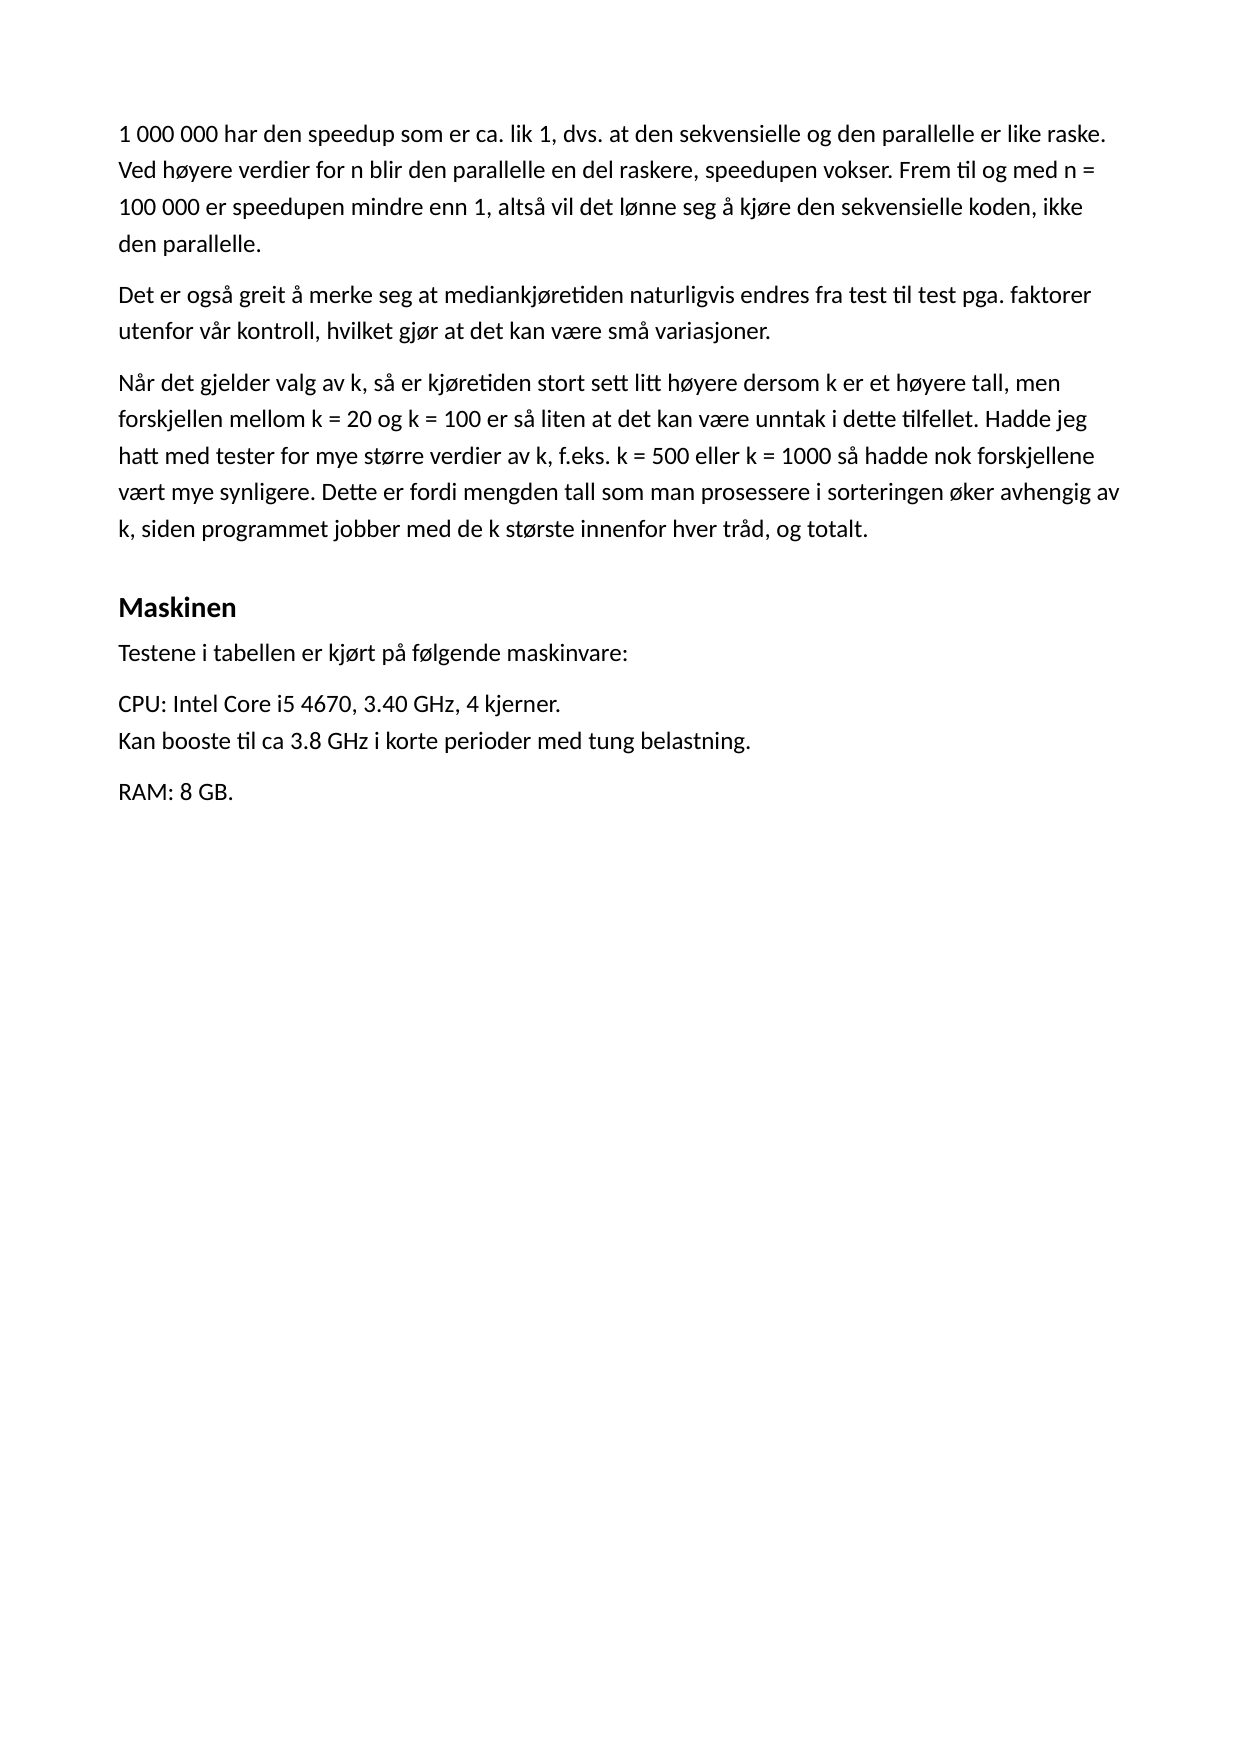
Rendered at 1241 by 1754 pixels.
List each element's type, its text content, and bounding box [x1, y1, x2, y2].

text Testene i tabellen er kjørt på følgende maskinvare: [118, 637, 1122, 668]
text 1 000 000 har den speedup som er ca. lik 1, dvs. at den sekvensielle og den parallelle er like raske. Ved høyere verdier for n blir den parallelle en del raskere, speedupen vokser. Frem til og med n = 100 000 er speedupen mindre enn 1, altså vil det lønne seg å kjøre den sekvensielle koden, ikke den parallelle. [118, 118, 1122, 258]
text CPU: Intel Core i5 4670, 3.40 GHz, 4 kjerner. Kan booste til ca 3.8 GHz i korte perioder med tung belastning. [118, 688, 1122, 755]
subtitle Maskinen [118, 589, 1122, 625]
text RAM: 8 GB. [118, 776, 1122, 807]
text Det er også greit å merke seg at mediankjøretiden naturligvis endres fra test til test pga. faktorer utenfor vår kontroll, hvilket gjør at det kan være små variasjoner. [118, 279, 1122, 346]
text Når det gjelder valg av k, så er kjøretiden stort sett litt høyere dersom k er et høyere tall, men forskjellen mellom k = 20 og k = 100 er så liten at det kan være unntak i dette tilfellet. Hadde jeg hatt med tester for mye større verdier av k, f.eks. k = 500 eller k = 1000 så hadde nok forskjellene vært mye synligere. Dette er fordi mengden tall som man prosessere i sorteringen øker avhengig av k, siden programmet jobber med de k største innenfor hver tråd, og totalt. [118, 367, 1122, 543]
